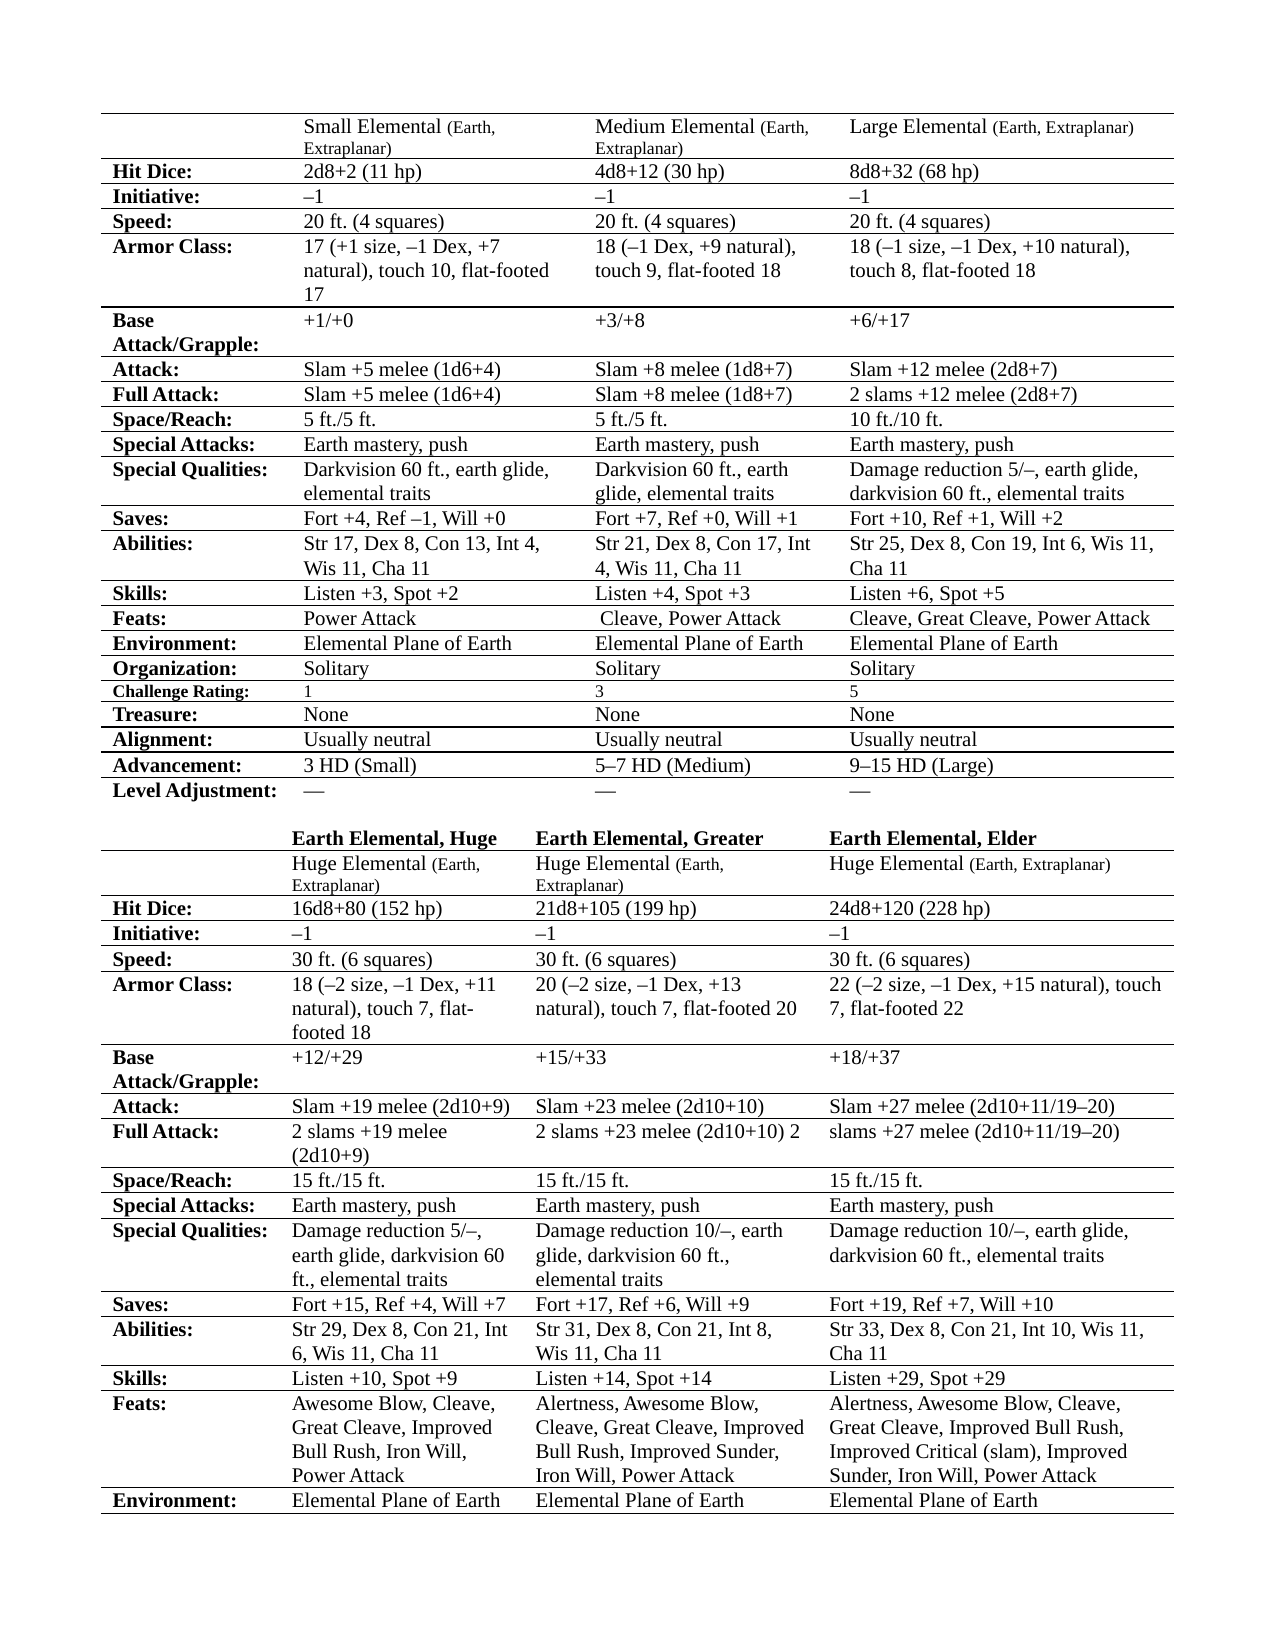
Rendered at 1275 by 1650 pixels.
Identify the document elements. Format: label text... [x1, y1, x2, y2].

table_cell Fort +7, Ref +0, Will +1 [584, 506, 838, 530]
table_cell 15 ft./15 ft. [524, 1168, 818, 1192]
table_cell Slam +12 melee (2d8+7) [838, 357, 1174, 381]
table_cell Elemental Plane of Earth [584, 631, 838, 655]
table_header Earth Elemental, Huge [280, 826, 524, 850]
table_cell 17 (+1 size, –1 Dex, +7 natural), touch 10, flat-footed 17 [292, 234, 583, 306]
table_cell Slam +8 melee (1d8+7) [584, 357, 838, 381]
table_cell Elemental Plane of Earth [838, 631, 1174, 655]
table_cell [101, 114, 292, 158]
table_cell Earth mastery, push [292, 432, 583, 456]
table_cell Level Adjustment: [101, 778, 292, 802]
table_cell 22 (–2 size, –1 Dex, +15 natural), touch 7, flat-footed 22 [818, 972, 1174, 1044]
table_cell –1 [838, 184, 1174, 208]
table_cell Elemental Plane of Earth [292, 631, 583, 655]
table_cell Alignment: [101, 728, 292, 751]
table_cell Space/Reach: [101, 1168, 280, 1192]
table_cell Slam +5 melee (1d6+4) [292, 382, 583, 406]
table_cell Feats: [101, 1391, 280, 1487]
table_cell +1/+0 [292, 308, 583, 356]
table_cell Attack: [101, 357, 292, 381]
table_cell Alertness, Awesome Blow, Cleave, Great Cleave, Improved Bull Rush, Improved Critical (slam), Improved Sunder, Iron Will, Power Attack [818, 1391, 1174, 1487]
table_cell 8d8+32 (68 hp) [838, 159, 1174, 183]
table_cell Solitary [292, 656, 583, 680]
table_cell 20 ft. (4 squares) [292, 209, 583, 233]
table_cell 4d8+12 (30 hp) [584, 159, 838, 183]
table_cell 1 [292, 681, 583, 701]
table_cell 5 [838, 681, 1174, 701]
table_cell 5–7 HD (Medium) [584, 753, 838, 777]
table_cell Earth mastery, push [584, 432, 838, 456]
table_cell +15/+33 [524, 1045, 818, 1093]
table_cell Speed: [101, 209, 292, 233]
table_cell Slam +19 melee (2d10+9) [280, 1094, 524, 1118]
table_cell Str 31, Dex 8, Con 21, Int 8, Wis 11, Cha 11 [524, 1317, 818, 1365]
table_cell — [584, 778, 838, 802]
table_cell Hit Dice: [101, 896, 280, 920]
table_cell Skills: [101, 1366, 280, 1390]
table_cell Elemental Plane of Earth [524, 1488, 818, 1512]
table_cell Earth mastery, push [524, 1193, 818, 1217]
table_cell Treasure: [101, 702, 292, 726]
table_cell 30 ft. (6 squares) [818, 946, 1174, 971]
table_cell 30 ft. (6 squares) [280, 946, 524, 971]
table_cell 2 slams +23 melee (2d10+10) 2 [524, 1119, 818, 1167]
table_cell Feats: [101, 606, 292, 630]
table_cell 16d8+80 (152 hp) [280, 896, 524, 920]
table_cell 18 (–2 size, –1 Dex, +11 natural), touch 7, flat-footed 18 [280, 972, 524, 1044]
table_cell Small Elemental (Earth, Extraplanar) [292, 114, 583, 158]
table_cell Usually neutral [292, 728, 583, 751]
table_cell +12/+29 [280, 1045, 524, 1093]
table_cell Slam +5 melee (1d6+4) [292, 357, 583, 381]
table_cell Slam +23 melee (2d10+10) [524, 1094, 818, 1118]
table_cell Base Attack/Grapple: [101, 1045, 280, 1093]
table_cell Damage reduction 10/–, earth glide, darkvision 60 ft., elemental traits [818, 1219, 1174, 1291]
table_cell 30 ft. (6 squares) [524, 946, 818, 971]
table_cell slams +27 melee (2d10+11/19–20) [818, 1119, 1174, 1167]
table_header Earth Elemental, Greater [524, 826, 818, 850]
table_cell Earth mastery, push [818, 1193, 1174, 1217]
table_cell –1 [818, 921, 1174, 945]
table_cell 20 ft. (4 squares) [584, 209, 838, 233]
table_cell Listen +10, Spot +9 [280, 1366, 524, 1390]
table_cell 5 ft./5 ft. [584, 407, 838, 431]
table_cell Special Qualities: [101, 1219, 280, 1291]
table_cell –1 [292, 184, 583, 208]
table_cell Special Attacks: [101, 432, 292, 456]
table_header [101, 826, 280, 850]
table_cell 2 slams +12 melee (2d8+7) [838, 382, 1174, 406]
table_cell Damage reduction 5/–, earth glide, darkvision 60 ft., elemental traits [280, 1219, 524, 1291]
table_cell Cleave, Power Attack [584, 606, 838, 630]
table_cell Skills: [101, 581, 292, 604]
table_cell Fort +15, Ref +4, Will +7 [280, 1292, 524, 1316]
table_cell 20 ft. (4 squares) [838, 209, 1174, 233]
table_cell Initiative: [101, 921, 280, 945]
table_cell +18/+37 [818, 1045, 1174, 1093]
table_cell Alertness, Awesome Blow, Cleave, Great Cleave, Improved Bull Rush, Improved Sunder, Iron Will, Power Attack [524, 1391, 818, 1487]
table_cell Darkvision 60 ft., earth glide, elemental traits [292, 457, 583, 505]
table_cell 15 ft./15 ft. [818, 1168, 1174, 1192]
table_cell Environment: [101, 631, 292, 655]
table_cell Abilities: [101, 1317, 280, 1365]
table_cell Saves: [101, 1292, 280, 1316]
table_header Earth Elemental, Elder [818, 826, 1174, 850]
table_cell Hit Dice: [101, 159, 292, 183]
table_cell 18 (–1 size, –1 Dex, +10 natural), touch 8, flat-footed 18 [838, 234, 1174, 306]
table_cell Full Attack: [101, 382, 292, 406]
table_cell Space/Reach: [101, 407, 292, 431]
table_cell [101, 851, 280, 895]
table_cell –1 [584, 184, 838, 208]
table_cell Solitary [838, 656, 1174, 680]
table_cell 21d8+105 (199 hp) [524, 896, 818, 920]
table_cell 5 ft./5 ft. [292, 407, 583, 431]
table_cell Saves: [101, 506, 292, 530]
table_cell — [838, 778, 1174, 802]
table_cell Listen +4, Spot +3 [584, 581, 838, 604]
table_cell None [838, 702, 1174, 726]
table_cell Full Attack: [101, 1119, 280, 1167]
table_cell Challenge Rating: [101, 681, 292, 701]
table_cell None [584, 702, 838, 726]
table_cell Slam +8 melee (1d8+7) [584, 382, 838, 406]
table_cell Listen +6, Spot +5 [838, 581, 1174, 604]
table_cell Str 17, Dex 8, Con 13, Int 4, Wis 11, Cha 11 [292, 531, 583, 579]
table_cell Special Attacks: [101, 1193, 280, 1217]
table_cell Base Attack/Grapple: [101, 308, 292, 356]
table_cell Fort +17, Ref +6, Will +9 [524, 1292, 818, 1316]
table_cell Advancement: [101, 753, 292, 777]
table_cell Elemental Plane of Earth [818, 1488, 1174, 1512]
table_cell 2 slams +19 melee (2d10+9) [280, 1119, 524, 1167]
table_cell +6/+17 [838, 308, 1174, 356]
table_cell Earth mastery, push [280, 1193, 524, 1217]
table_cell Earth mastery, push [838, 432, 1174, 456]
table_cell Awesome Blow, Cleave, Great Cleave, Improved Bull Rush, Iron Will, Power Attack [280, 1391, 524, 1487]
table_cell Abilities: [101, 531, 292, 579]
table_cell Environment: [101, 1488, 280, 1512]
table_cell Speed: [101, 946, 280, 971]
table_cell Power Attack [292, 606, 583, 630]
table_cell Huge Elemental (Earth, Extraplanar) [818, 851, 1174, 895]
table_cell 24d8+120 (228 hp) [818, 896, 1174, 920]
table_cell Str 29, Dex 8, Con 21, Int 6, Wis 11, Cha 11 [280, 1317, 524, 1365]
table_cell Str 33, Dex 8, Con 21, Int 10, Wis 11, Cha 11 [818, 1317, 1174, 1365]
table_cell Listen +3, Spot +2 [292, 581, 583, 604]
table_cell 20 (–2 size, –1 Dex, +13 natural), touch 7, flat-footed 20 [524, 972, 818, 1044]
table_cell –1 [524, 921, 818, 945]
table_cell Special Qualities: [101, 457, 292, 505]
table_cell 18 (–1 Dex, +9 natural), touch 9, flat-footed 18 [584, 234, 838, 306]
table_cell Damage reduction 5/–, earth glide, darkvision 60 ft., elemental traits [838, 457, 1174, 505]
table_cell Str 21, Dex 8, Con 17, Int 4, Wis 11, Cha 11 [584, 531, 838, 579]
table_cell Fort +19, Ref +7, Will +10 [818, 1292, 1174, 1316]
table_cell 2d8+2 (11 hp) [292, 159, 583, 183]
table_cell Slam +27 melee (2d10+11/19–20) [818, 1094, 1174, 1118]
table_cell 3 HD (Small) [292, 753, 583, 777]
table_cell Elemental Plane of Earth [280, 1488, 524, 1512]
table_cell Cleave, Great Cleave, Power Attack [838, 606, 1174, 630]
table_cell — [292, 778, 583, 802]
table_cell Organization: [101, 656, 292, 680]
table_cell 10 ft./10 ft. [838, 407, 1174, 431]
table_cell Huge Elemental (Earth, Extraplanar) [280, 851, 524, 895]
table_cell 15 ft./15 ft. [280, 1168, 524, 1192]
table_cell None [292, 702, 583, 726]
table_cell Huge Elemental (Earth, Extraplanar) [524, 851, 818, 895]
table_cell Fort +10, Ref +1, Will +2 [838, 506, 1174, 530]
table_cell Usually neutral [838, 728, 1174, 751]
table_cell Armor Class: [101, 972, 280, 1044]
table_cell Attack: [101, 1094, 280, 1118]
table_cell Listen +14, Spot +14 [524, 1366, 818, 1390]
table_cell Fort +4, Ref –1, Will +0 [292, 506, 583, 530]
table_cell Solitary [584, 656, 838, 680]
table_cell Listen +29, Spot +29 [818, 1366, 1174, 1390]
table_cell –1 [280, 921, 524, 945]
table_cell Usually neutral [584, 728, 838, 751]
table_cell +3/+8 [584, 308, 838, 356]
table_cell Armor Class: [101, 234, 292, 306]
table_cell Damage reduction 10/–, earth glide, darkvision 60 ft., elemental traits [524, 1219, 818, 1291]
table_cell Large Elemental (Earth, Extraplanar) [838, 114, 1174, 158]
table_cell Medium Elemental (Earth, Extraplanar) [584, 114, 838, 158]
table_cell Initiative: [101, 184, 292, 208]
table_cell Darkvision 60 ft., earth glide, elemental traits [584, 457, 838, 505]
table_cell 9–15 HD (Large) [838, 753, 1174, 777]
table_cell Str 25, Dex 8, Con 19, Int 6, Wis 11, Cha 11 [838, 531, 1174, 579]
table_cell 3 [584, 681, 838, 701]
